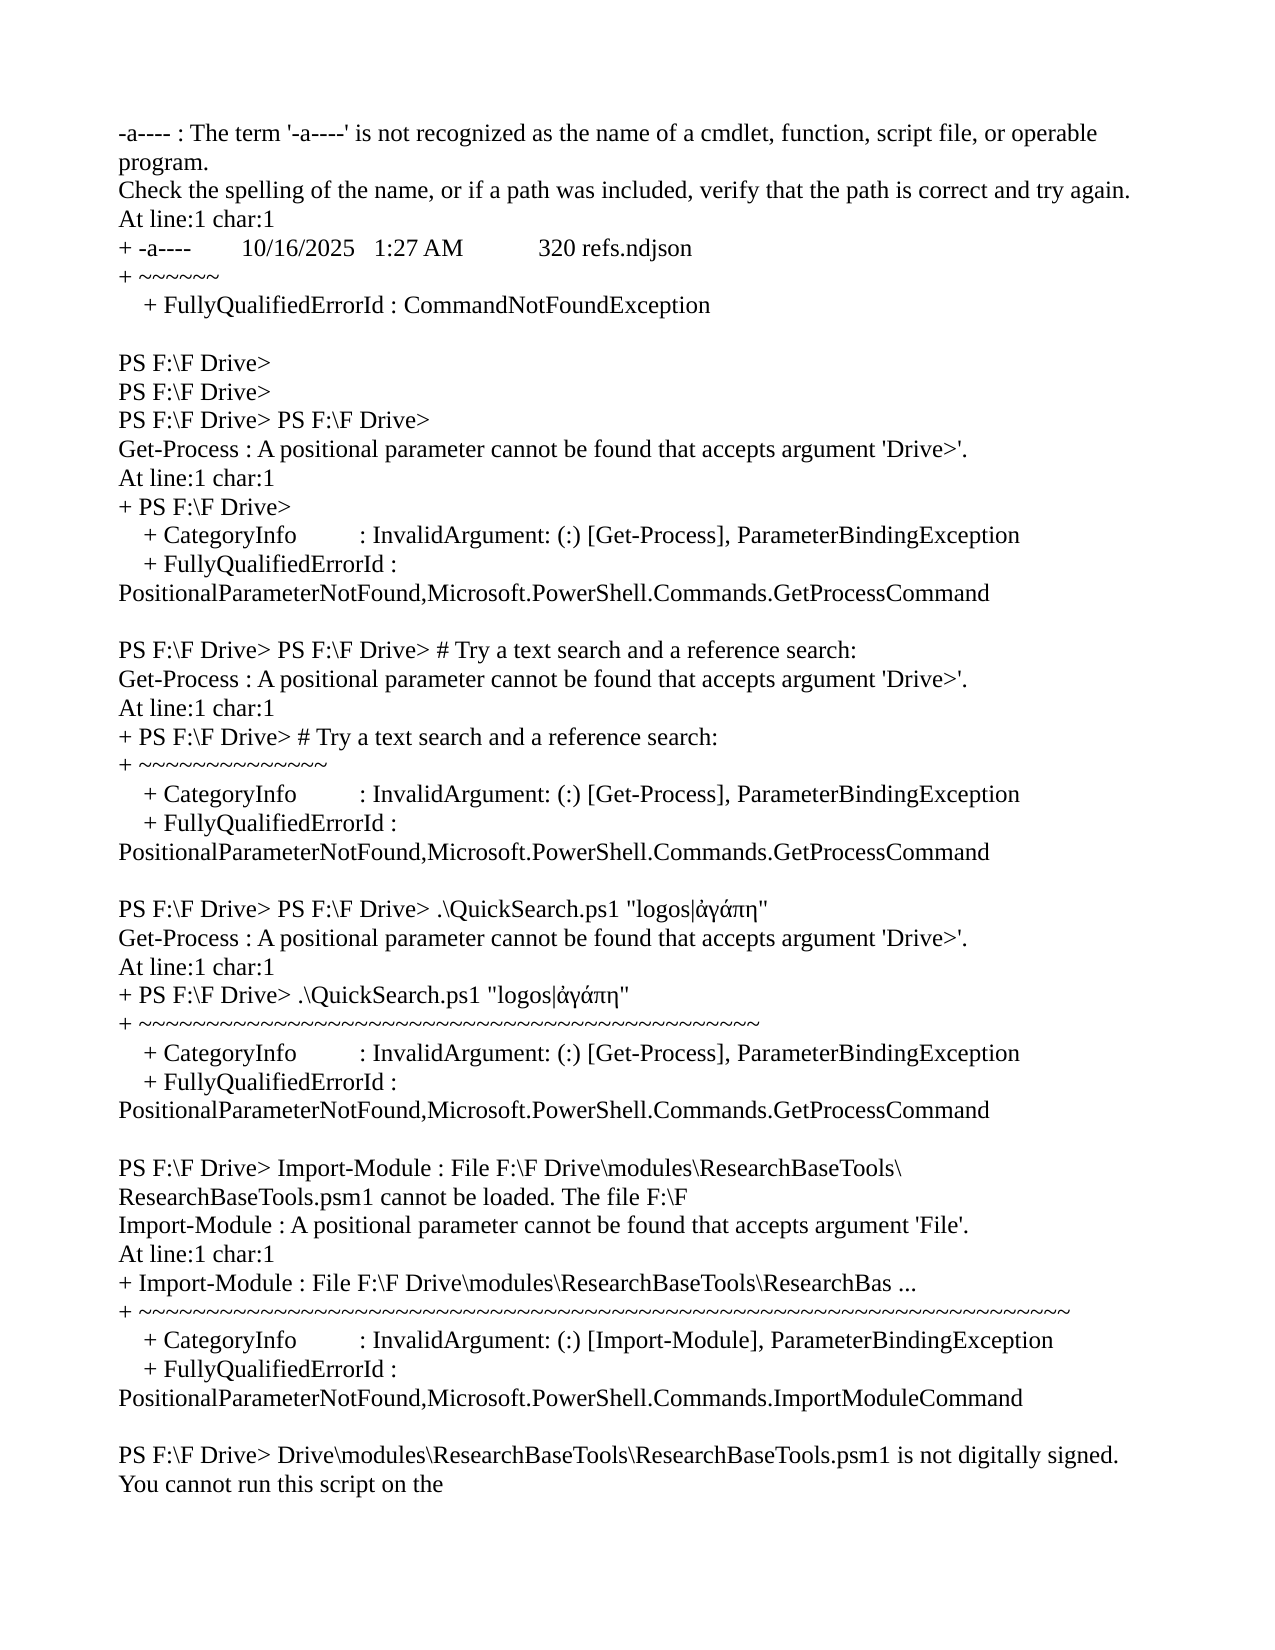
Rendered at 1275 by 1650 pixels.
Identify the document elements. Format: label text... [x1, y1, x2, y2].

text PS F:\F Drive> PS F:\F Drive> .\QuickSearch.ps1 "logos|ἀγάπη" [118, 894, 1157, 923]
text + CategoryInfo : InvalidArgument: (:) [Get-Process], ParameterBindingException [118, 779, 1157, 808]
text + PS F:\F Drive> [118, 492, 1157, 521]
text Import-Module : A positional parameter cannot be found that accepts argument 'File'. [118, 1211, 1157, 1239]
text + CategoryInfo : InvalidArgument: (:) [Get-Process], ParameterBindingException [118, 521, 1157, 549]
text At line:1 char:1 [118, 693, 1157, 722]
text + FullyQualifiedErrorId : PositionalParameterNotFound,Microsoft.PowerShell.Commands.ImportModuleCommand [118, 1354, 1157, 1412]
text + FullyQualifiedErrorId : PositionalParameterNotFound,Microsoft.PowerShell.Commands.GetProcessCommand [118, 1067, 1157, 1124]
text PS F:\F Drive> [118, 348, 1157, 377]
text + FullyQualifiedErrorId : CommandNotFoundException [118, 291, 1157, 319]
text + ~~~~~~ [118, 262, 1157, 291]
text Get-Process : A positional parameter cannot be found that accepts argument 'Drive>'. [118, 434, 1157, 463]
text Get-Process : A positional parameter cannot be found that accepts argument 'Drive>'. [118, 923, 1157, 952]
text + -a---- 10/16/2025 1:27 AM 320 refs.ndjson [118, 233, 1157, 262]
text PS F:\F Drive> [118, 377, 1157, 406]
text -a---- : The term '-a----' is not recognized as the name of a cmdlet, function, script file, or operable program. [118, 118, 1157, 176]
text At line:1 char:1 [118, 463, 1157, 492]
text + PS F:\F Drive> .\QuickSearch.ps1 "logos|ἀγάπη" [118, 981, 1157, 1009]
text + CategoryInfo : InvalidArgument: (:) [Get-Process], ParameterBindingException [118, 1038, 1157, 1067]
text + Import-Module : File F:\F Drive\modules\ResearchBaseTools\ResearchBas ... [118, 1268, 1157, 1297]
text At line:1 char:1 [118, 1239, 1157, 1268]
text At line:1 char:1 [118, 952, 1157, 981]
text PS F:\F Drive> PS F:\F Drive> # Try a text search and a reference search: [118, 636, 1157, 664]
text + FullyQualifiedErrorId : PositionalParameterNotFound,Microsoft.PowerShell.Commands.GetProcessCommand [118, 549, 1157, 607]
text + ~~~~~~~~~~~~~~ [118, 751, 1157, 779]
text PS F:\F Drive> Import-Module : File F:\F Drive\modules\ResearchBaseTools\ResearchBaseTools.psm1 cannot be loaded. The file F:\F [118, 1153, 1157, 1211]
text + FullyQualifiedErrorId : PositionalParameterNotFound,Microsoft.PowerShell.Commands.GetProcessCommand [118, 808, 1157, 866]
text + CategoryInfo : InvalidArgument: (:) [Import-Module], ParameterBindingException [118, 1326, 1157, 1354]
text + PS F:\F Drive> # Try a text search and a reference search: [118, 722, 1157, 751]
text + ~~~~~~~~~~~~~~~~~~~~~~~~~~~~~~~~~~~~~~~~~~~~~~~~~~~~~~~~~~~~~~~~~~~~~ [118, 1297, 1157, 1326]
text PS F:\F Drive> Drive\modules\ResearchBaseTools\ResearchBaseTools.psm1 is not digitally signed. You cannot run this script on the [118, 1441, 1157, 1498]
text PS F:\F Drive> PS F:\F Drive> [118, 406, 1157, 434]
text Get-Process : A positional parameter cannot be found that accepts argument 'Drive>'. [118, 664, 1157, 693]
text Check the spelling of the name, or if a path was included, verify that the path is correct and try again. [118, 176, 1157, 204]
text + ~~~~~~~~~~~~~~~~~~~~~~~~~~~~~~~~~~~~~~~~~~~~~~ [118, 1009, 1157, 1038]
text At line:1 char:1 [118, 204, 1157, 233]
